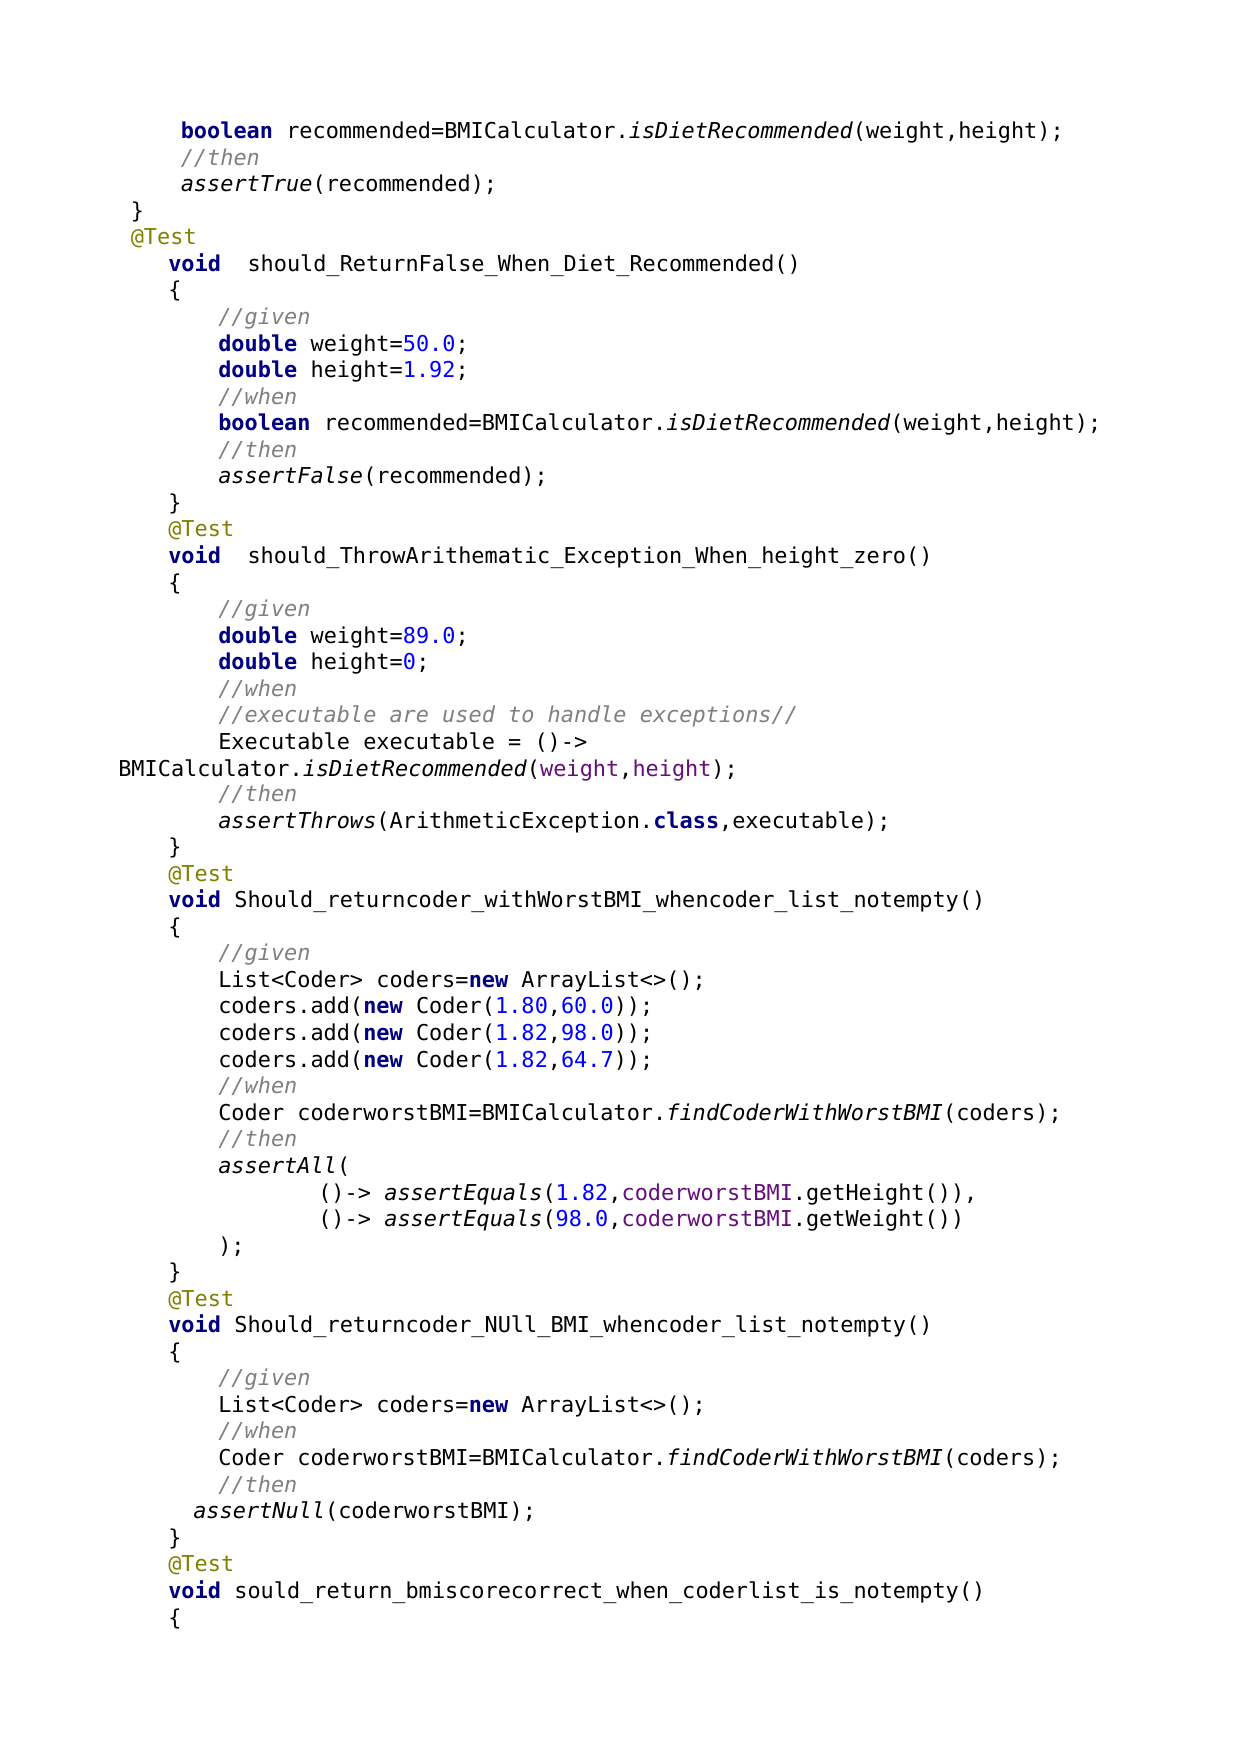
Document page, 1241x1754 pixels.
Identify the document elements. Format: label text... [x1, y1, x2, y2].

text @Test [118, 1551, 1122, 1578]
text //executable are used to handle exceptions// [118, 702, 1122, 729]
text Coder coderworstBMI=BMICalculator.findCoderWithWorstBMI(coders); [118, 1100, 1122, 1126]
text //then [118, 1472, 1122, 1498]
text @Test [118, 224, 1122, 251]
text ()-> assertEquals(98.0,coderworstBMI.getWeight()) [118, 1206, 1122, 1233]
text //given [118, 941, 1122, 967]
text //then [118, 1126, 1122, 1153]
text @Test [118, 1286, 1122, 1312]
text List<Coder> coders=new ArrayList<>(); [118, 967, 1122, 994]
text //then [118, 781, 1122, 808]
text assertAll( [118, 1153, 1122, 1179]
text } [118, 198, 1122, 224]
text { [118, 277, 1122, 304]
text assertNull(coderworstBMI); [118, 1498, 1122, 1525]
text //when [118, 1419, 1122, 1445]
text @Test [118, 861, 1122, 887]
text void Should_returncoder_NUll_BMI_whencoder_list_notempty() [118, 1312, 1122, 1339]
text assertFalse(recommended); [118, 463, 1122, 490]
text //when [118, 384, 1122, 410]
text void should_ThrowArithematic_Exception_When_height_zero() [118, 543, 1122, 570]
text double weight=89.0; [118, 623, 1122, 649]
text Coder coderworstBMI=BMICalculator.findCoderWithWorstBMI(coders); [118, 1445, 1122, 1472]
text ()-> assertEquals(1.82,coderworstBMI.getHeight()), [118, 1179, 1122, 1206]
text @Test [118, 517, 1122, 543]
text //given [118, 304, 1122, 331]
text ); [118, 1233, 1122, 1259]
text assertTrue(recommended); [118, 171, 1122, 198]
text boolean recommended=BMICalculator.isDietRecommended(weight,height); [118, 118, 1122, 145]
text assertThrows(ArithmeticException.class,executable); [118, 808, 1122, 834]
text //then [118, 437, 1122, 463]
text } [118, 1525, 1122, 1551]
text boolean recommended=BMICalculator.isDietRecommended(weight,height); [118, 410, 1122, 437]
text { [118, 914, 1122, 941]
text { [118, 1339, 1122, 1366]
text } [118, 834, 1122, 861]
text //then [118, 145, 1122, 171]
text //when [118, 676, 1122, 702]
text //given [118, 596, 1122, 623]
text coders.add(new Coder(1.82,64.7)); [118, 1047, 1122, 1073]
text { [118, 1604, 1122, 1631]
text } [118, 1259, 1122, 1286]
text { [118, 570, 1122, 596]
text coders.add(new Coder(1.80,60.0)); [118, 994, 1122, 1020]
text void sould_return_bmiscorecorrect_when_coderlist_is_notempty() [118, 1578, 1122, 1604]
text void Should_returncoder_withWorstBMI_whencoder_list_notempty() [118, 887, 1122, 914]
text void should_ReturnFalse_When_Diet_Recommended() [118, 251, 1122, 277]
text //when [118, 1073, 1122, 1100]
text double weight=50.0; [118, 331, 1122, 357]
text coders.add(new Coder(1.82,98.0)); [118, 1020, 1122, 1047]
text //given [118, 1366, 1122, 1392]
text Executable executable = ()-> BMICalculator.isDietRecommended(weight,height); [118, 729, 1122, 781]
text List<Coder> coders=new ArrayList<>(); [118, 1392, 1122, 1419]
text double height=1.92; [118, 357, 1122, 384]
text } [118, 490, 1122, 517]
text double height=0; [118, 649, 1122, 676]
